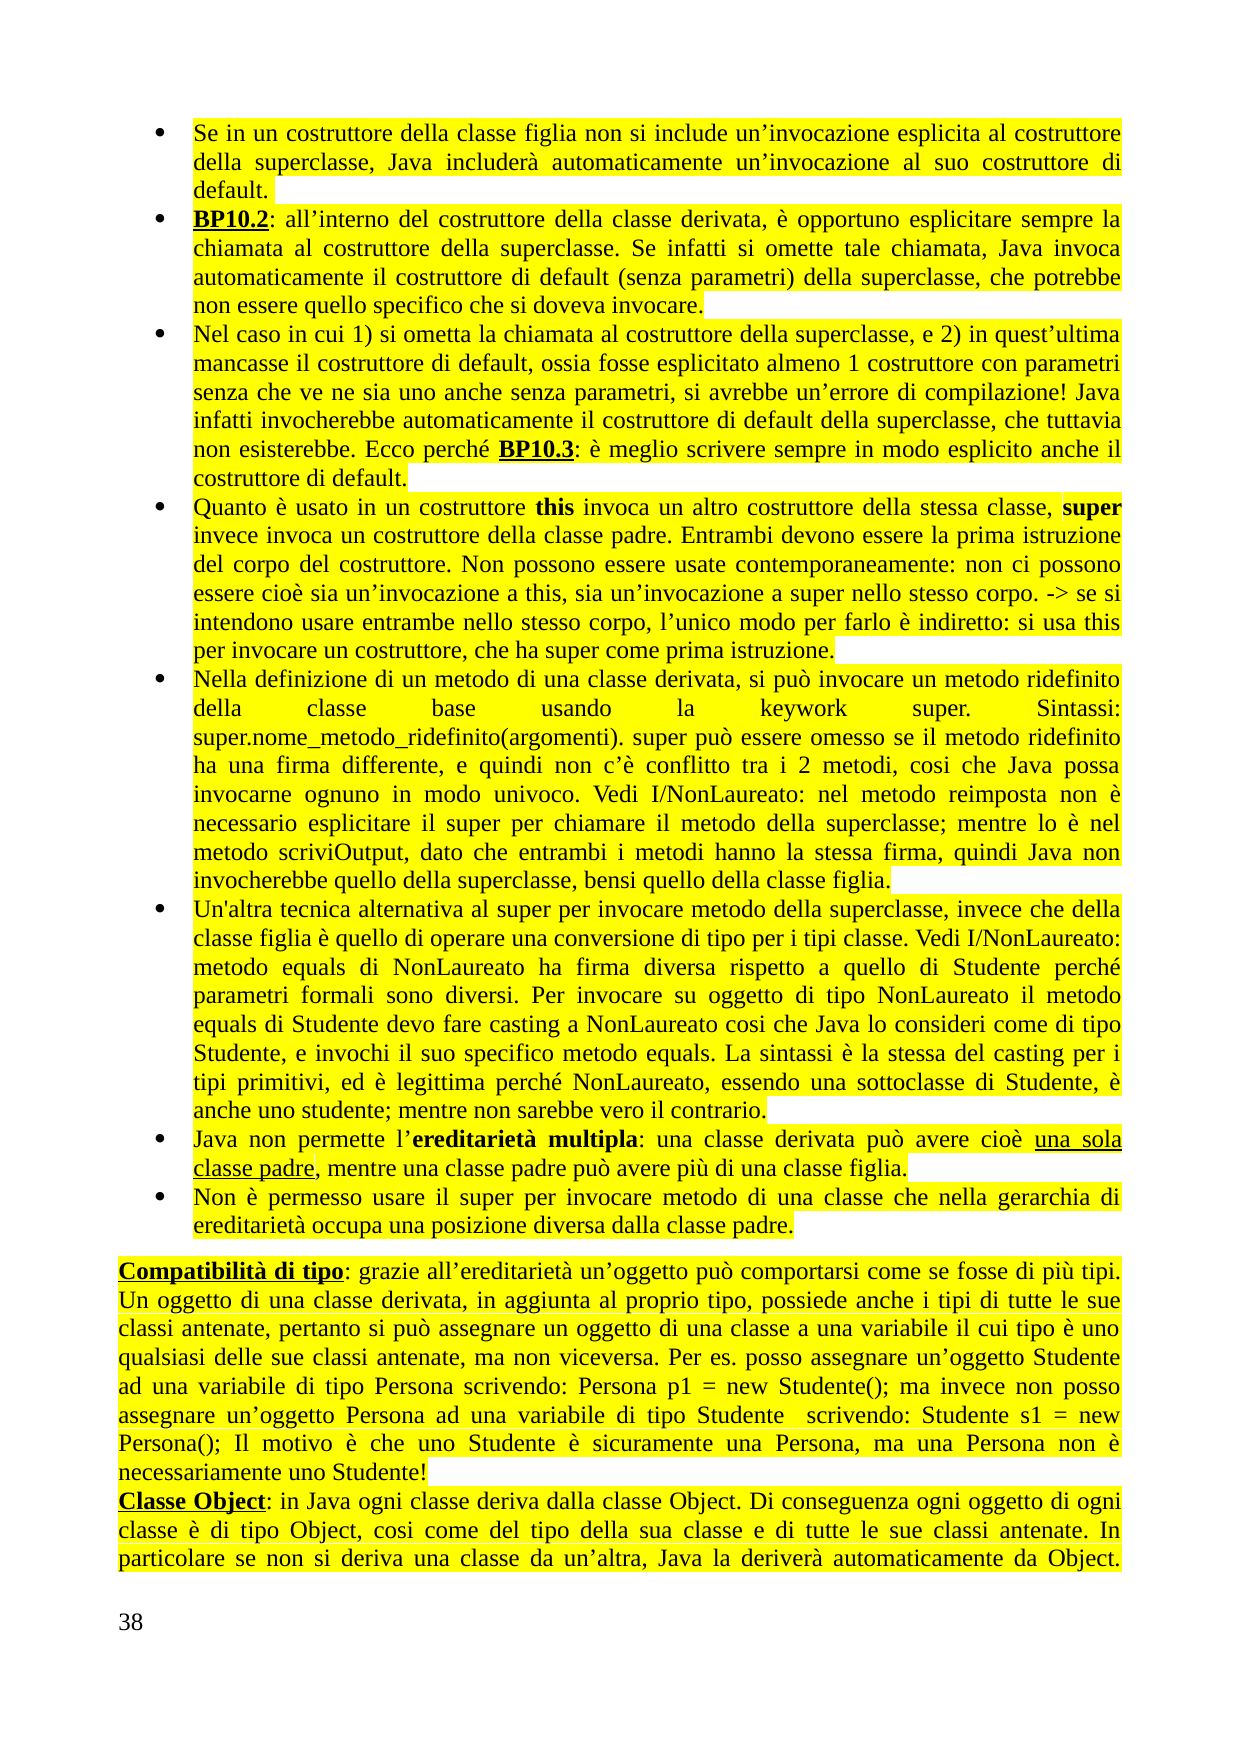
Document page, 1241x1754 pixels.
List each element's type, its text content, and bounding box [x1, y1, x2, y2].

list Nel caso in cui 1) si ometta la chiamata al costruttore della superclasse, e 2) in quest’ultima mancasse il costruttore di default, ossia fosse esplicitato almeno 1 costruttore con parametri senza che ve ne sia uno anche senza parametri, si avrebbe un’errore di compilazione! Java infatti invocherebbe automaticamente il costruttore di default della superclasse, che tuttavia non esisterebbe. Ecco perché BP10.3: è meglio scrivere sempre in modo esplicito anche il costruttore di default. [156, 319, 1122, 492]
list Non è permesso usare il super per invocare metodo di una classe che nella gerarchia di ereditarietà occupa una posizione diversa dalla classe padre. [156, 1182, 1122, 1239]
list BP10.2: all’interno del costruttore della classe derivata, è opportuno esplicitare sempre la chiamata al costruttore della superclasse. Se infatti si omette tale chiamata, Java invoca automaticamente il costruttore di default (senza parametri) della superclasse, che potrebbe non essere quello specifico che si doveva invocare. [156, 204, 1122, 319]
list Quanto è usato in un costruttore this invoca un altro costruttore della stessa classe, super invece invoca un costruttore della classe padre. Entrambi devono essere la prima istruzione del corpo del costruttore. Non possono essere usate contemporaneamente: non ci possono essere cioè sia un’invocazione a this, sia un’invocazione a super nello stesso corpo. -> se si intendono usare entrambe nello stesso corpo, l’unico modo per farlo è indiretto: si usa this per invocare un costruttore, che ha super come prima istruzione. [156, 492, 1122, 664]
text Classe Object: in Java ogni classe deriva dalla classe Object. Di conseguenza ogni oggetto di ogni classe è di tipo Object, cosi come del tipo della sua classe e di tutte le sue classi antenate. In particolare se non si deriva una classe da un’altra, Java la deriverà automaticamente da Object. [118, 1486, 1122, 1572]
list Se in un costruttore della classe figlia non si include un’invocazione esplicita al costruttore della superclasse, Java includerà automaticamente un’invocazione al suo costruttore di default. [156, 118, 1122, 204]
list Java non permette l’ereditarietà multipla: una classe derivata può avere cioè una sola classe padre, mentre una classe padre può avere più di una classe figlia. [156, 1124, 1122, 1182]
list Nella definizione di un metodo di una classe derivata, si può invocare un metodo ridefinito della classe base usando la keywork super. Sintassi: super.nome_metodo_ridefinito(argomenti). super può essere omesso se il metodo ridefinito ha una firma differente, e quindi non c’è conflitto tra i 2 metodi, cosi che Java possa invocarne ognuno in modo univoco. Vedi I/NonLaureato: nel metodo reimposta non è necessario esplicitare il super per chiamare il metodo della superclasse; mentre lo è nel metodo scriviOutput, dato che entrambi i metodi hanno la stessa firma, quindi Java non invocherebbe quello della superclasse, bensi quello della classe figlia. [156, 664, 1122, 894]
text Compatibilità di tipo: grazie all’ereditarietà un’oggetto può comportarsi come se fosse di più tipi. Un oggetto di una classe derivata, in aggiunta al proprio tipo, possiede anche i tipi di tutte le sue classi antenate, pertanto si può assegnare un oggetto di una classe a una variabile il cui tipo è uno qualsiasi delle sue classi antenate, ma non viceversa. Per es. posso assegnare un’oggetto Studente ad una variabile di tipo Persona scrivendo: Persona p1 = new Studente(); ma invece non posso assegnare un’oggetto Persona ad una variabile di tipo Studente scrivendo: Studente s1 = new Persona(); Il motivo è che uno Studente è sicuramente una Persona, ma una Persona non è necessariamente uno Studente! [118, 1256, 1122, 1486]
list Un'altra tecnica alternativa al super per invocare metodo della superclasse, invece che della classe figlia è quello di operare una conversione di tipo per i tipi classe. Vedi I/NonLaureato: metodo equals di NonLaureato ha firma diversa rispetto a quello di Studente perché parametri formali sono diversi. Per invocare su oggetto di tipo NonLaureato il metodo equals di Studente devo fare casting a NonLaureato cosi che Java lo consideri come di tipo Studente, e invochi il suo specifico metodo equals. La sintassi è la stessa del casting per i tipi primitivi, ed è legittima perché NonLaureato, essendo una sottoclasse di Studente, è anche uno studente; mentre non sarebbe vero il contrario. [156, 894, 1122, 1124]
